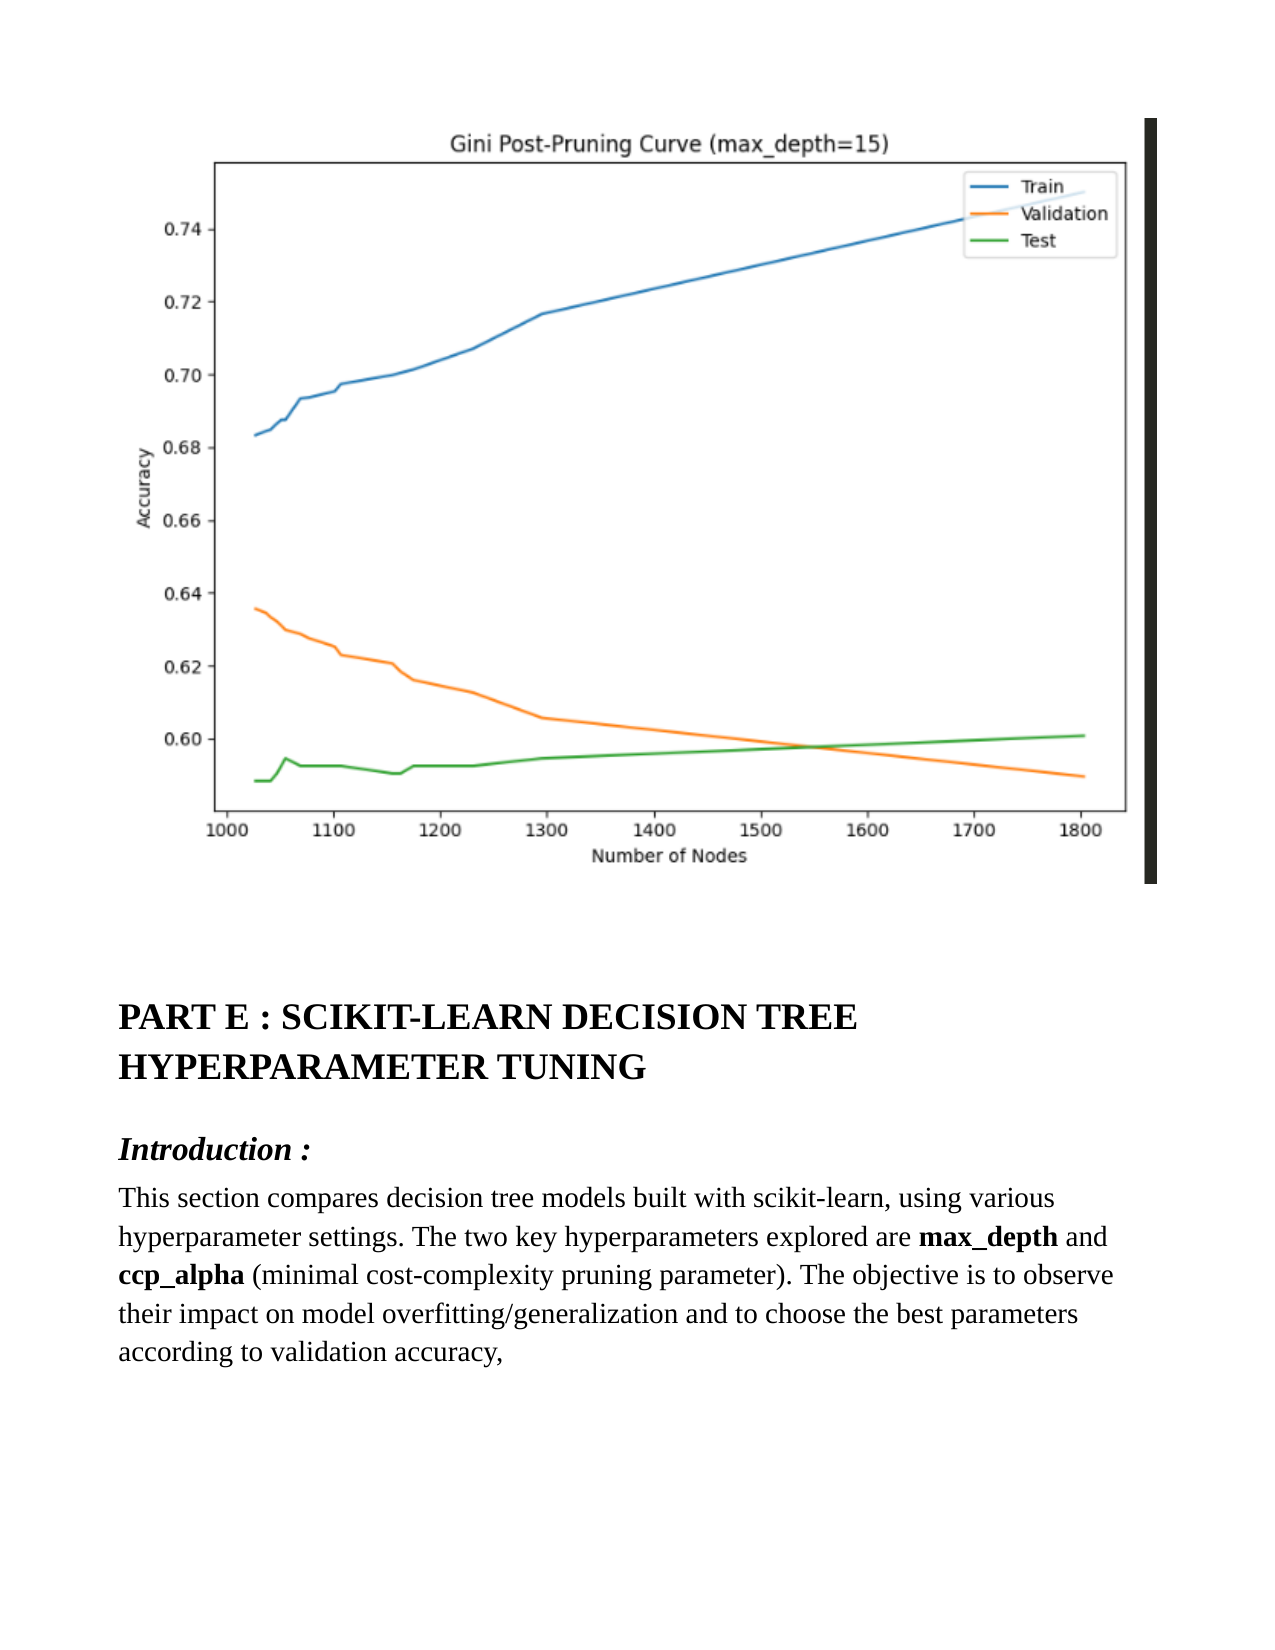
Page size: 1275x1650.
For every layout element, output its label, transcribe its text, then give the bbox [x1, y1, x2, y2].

subtitle Introduction : [118, 1129, 1157, 1168]
text This section compares decision tree models built with scikit-learn, using various hyperparameter settings. The two key hyperparameters explored are max_depth and ccp_alpha (minimal cost-complexity pruning parameter). The objective is to observe their impact on model overfitting/generalization and to choose the best parameters according to validation accuracy, [118, 1180, 1157, 1368]
picture [118, 118, 1157, 884]
text PART E : SCIKIT-LEARN DECISION TREE HYPERPARAMETER TUNING [118, 995, 1157, 1087]
